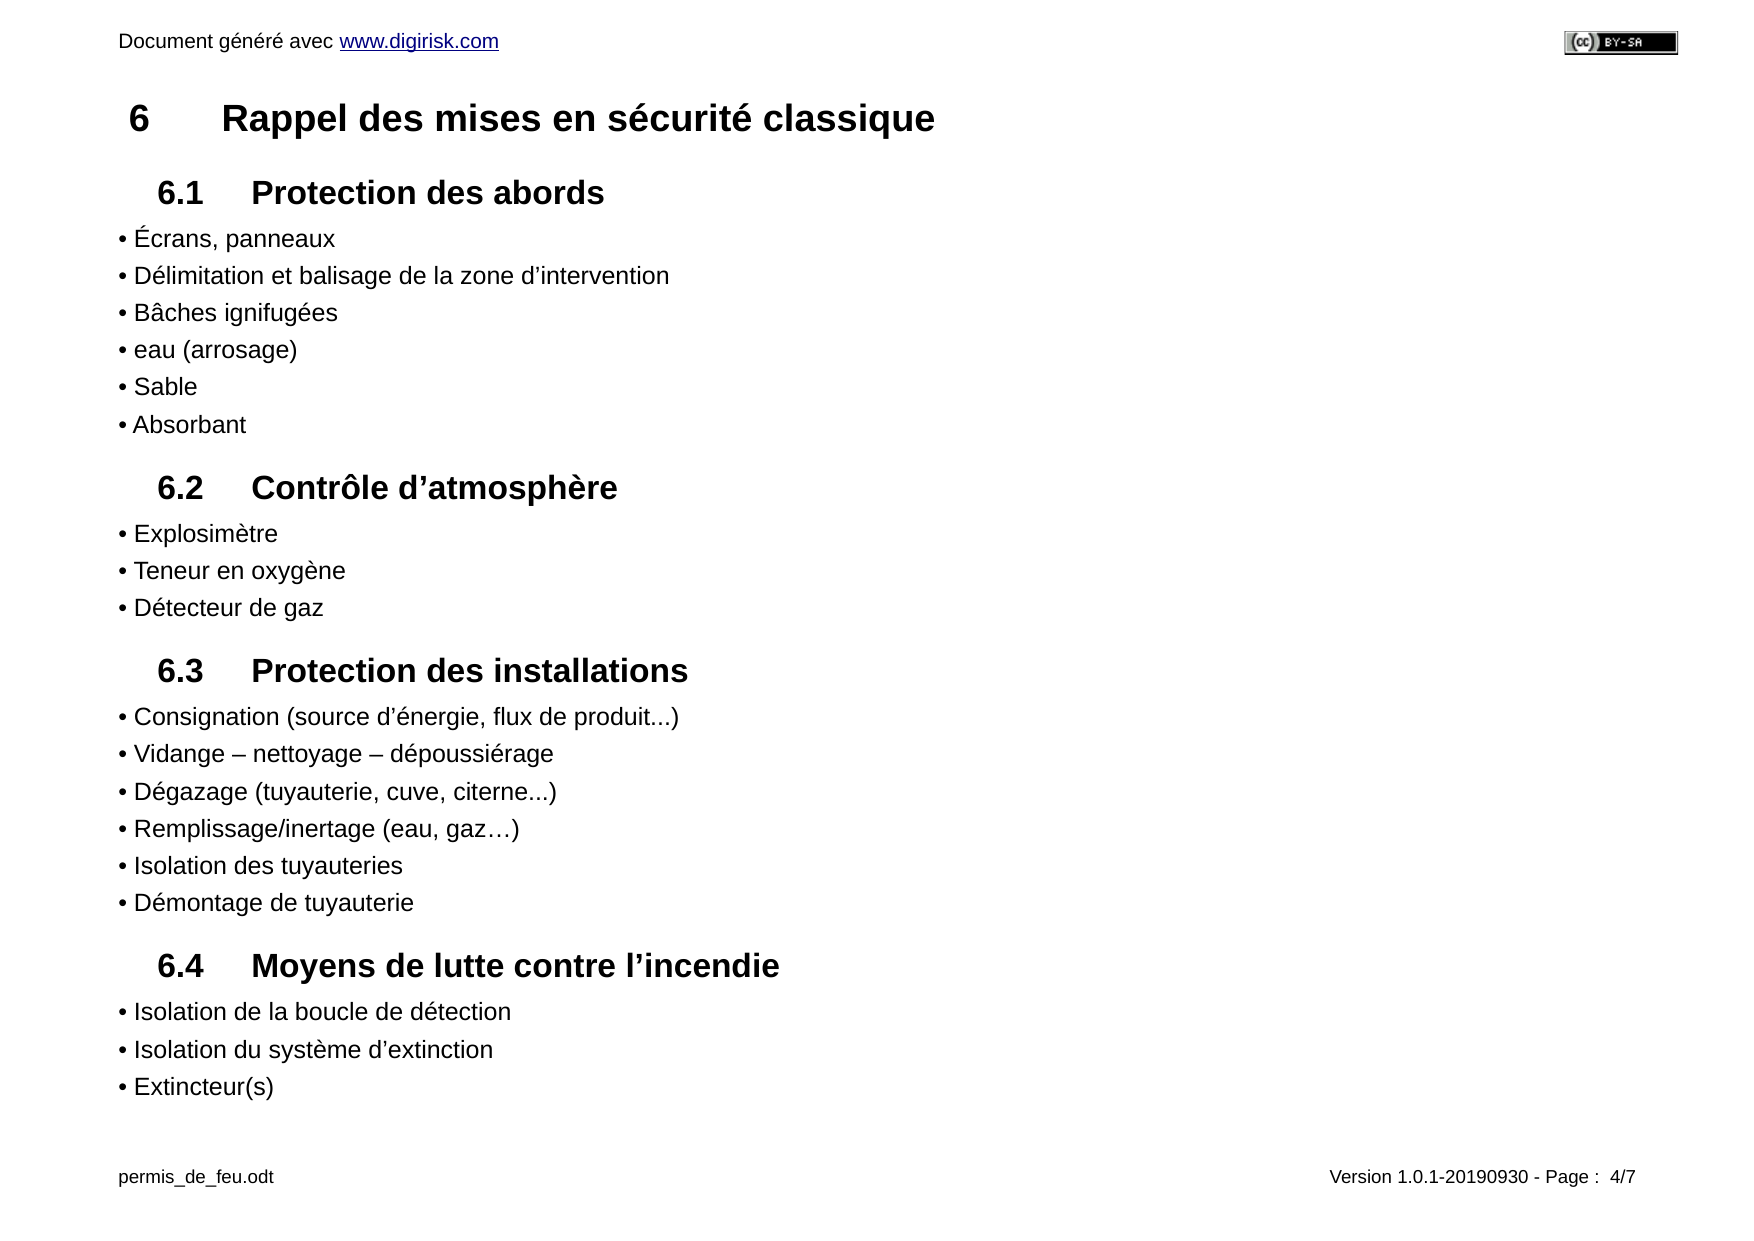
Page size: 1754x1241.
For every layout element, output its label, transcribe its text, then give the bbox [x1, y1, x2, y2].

text • Remplissage/inertage (eau, gaz…) [118, 814, 1636, 843]
text • Teneur en oxygène [118, 556, 1636, 585]
text • Isolation des tuyauteries [118, 851, 1636, 880]
text • Démontage de tuyauterie [118, 888, 1636, 917]
text • eau (arrosage) [118, 335, 1636, 364]
text • Vidange – nettoyage – dépoussiérage [118, 739, 1636, 768]
text • Absorbant [118, 409, 1636, 438]
text • Isolation du système d’extinction [118, 1034, 1636, 1063]
text • Consignation (source d’énergie, flux de produit...) [118, 702, 1636, 731]
subtitle Rappel des mises en sécurité classique [118, 96, 1636, 139]
text • Détecteur de gaz [118, 593, 1636, 622]
text • Explosimètre [118, 519, 1636, 547]
text • Extincteur(s) [118, 1072, 1636, 1101]
subtitle Moyens de lutte contre l’incendie [148, 946, 1636, 985]
picture [1564, 31, 1679, 55]
text • Dégazage (tuyauterie, cuve, citerne...) [118, 777, 1636, 805]
subtitle Contrôle d’atmosphère [148, 468, 1636, 506]
text • Isolation de la boucle de détection [118, 997, 1636, 1026]
text • Sable [118, 372, 1636, 401]
subtitle Protection des abords [148, 172, 1636, 211]
subtitle Protection des installations [148, 651, 1636, 690]
text • Bâches ignifugées [118, 298, 1636, 327]
text • Écrans, panneaux [118, 224, 1636, 252]
text • Délimitation et balisage de la zone d’intervention [118, 261, 1636, 289]
